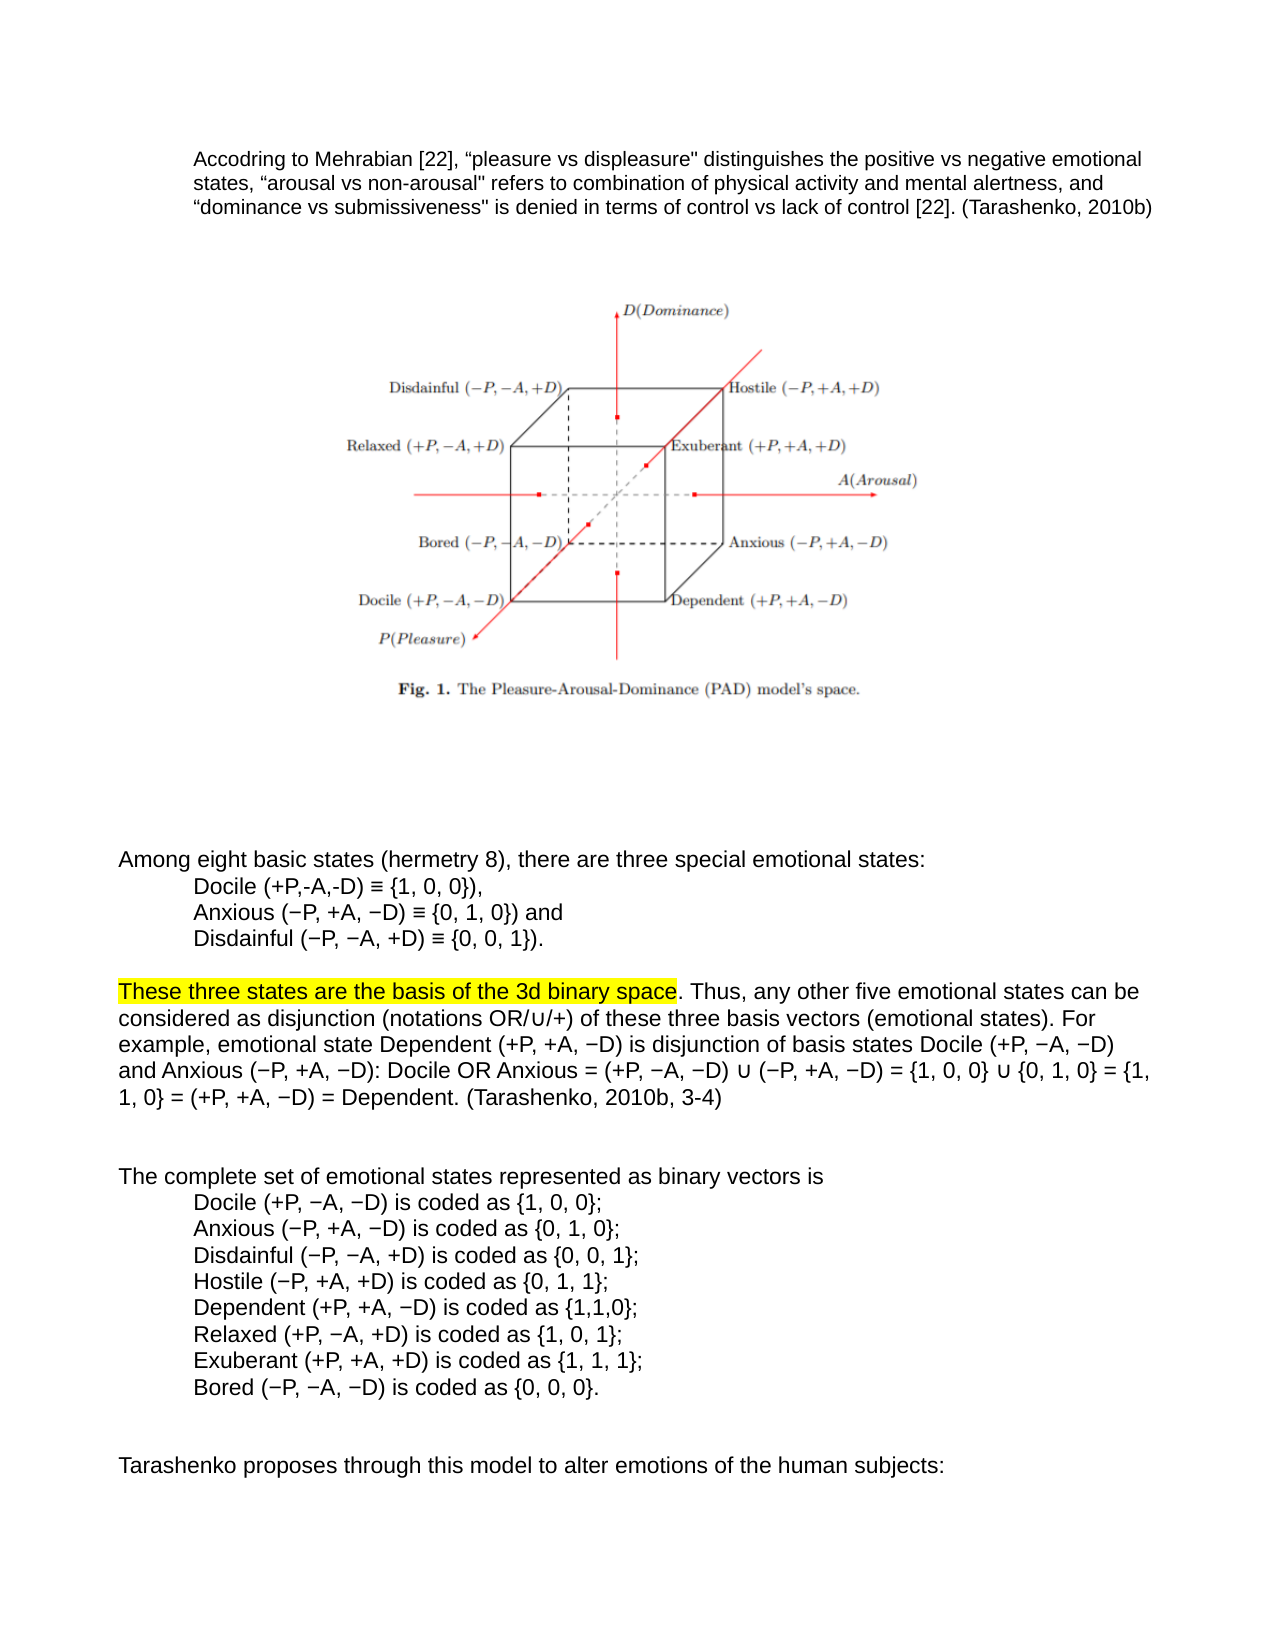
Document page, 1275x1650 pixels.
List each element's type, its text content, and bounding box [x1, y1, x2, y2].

picture [211, 223, 1032, 768]
text Bored (−P, −A, −D) is coded as {0, 0, 0}. [118, 1373, 1157, 1400]
text Docile (+P, −A, −D) is coded as {1, 0, 0}; [118, 1189, 1157, 1215]
text Accodring to Mehrabian [22], “pleasure vs displeasure" distinguishes the positive vs negative emotional states, “arousal vs non-arousal" refers to combination of physical activity and mental alertness, and “dominance vs submissiveness" is denied in terms of control vs lack of control [22]. (Tarashenko, 2010b) [193, 147, 1157, 219]
text Relaxed (+P, −A, +D) is coded as {1, 0, 1}; [118, 1321, 1157, 1347]
text These three states are the basis of the 3d binary space. Thus, any other five emotional states can be considered as disjunction (notations OR/∪/+) of these three basis vectors (emotional states). For example, emotional state Dependent (+P, +A, −D) is disjunction of basis states Docile (+P, −A, −D) and Anxious (−P, +A, −D): Docile OR Anxious = (+P, −A, −D) ∪ (−P, +A, −D) = {1, 0, 0} ∪ {0, 1, 0} = {1, 1, 0} = (+P, +A, −D) = Dependent. (Tarashenko, 2010b, 3-4) [118, 978, 1157, 1110]
text Dependent (+P, +A, −D) is coded as {1,1,0}; [118, 1294, 1157, 1321]
text Disdainful (−P, −A, +D) is coded as {0, 0, 1}; [118, 1242, 1157, 1268]
text Exuberant (+P, +A, +D) is coded as {1, 1, 1}; [118, 1347, 1157, 1373]
text Disdainful (−P, −A, +D) ≡ {0, 0, 1}). [118, 925, 1157, 952]
text Hostile (−P, +A, +D) is coded as {0, 1, 1}; [118, 1268, 1157, 1294]
text Docile (+P,-A,-D) ≡ {1, 0, 0}), [118, 873, 1157, 899]
text The complete set of emotional states represented as binary vectors is [118, 1163, 1157, 1189]
text Anxious (−P, +A, −D) ≡ {0, 1, 0}) and [118, 899, 1157, 925]
text Among eight basic states (hermetry 8), there are three special emotional states: [118, 846, 1157, 873]
text Anxious (−P, +A, −D) is coded as {0, 1, 0}; [118, 1215, 1157, 1242]
text Tarashenko proposes through this model to alter emotions of the human subjects: [118, 1452, 1157, 1479]
